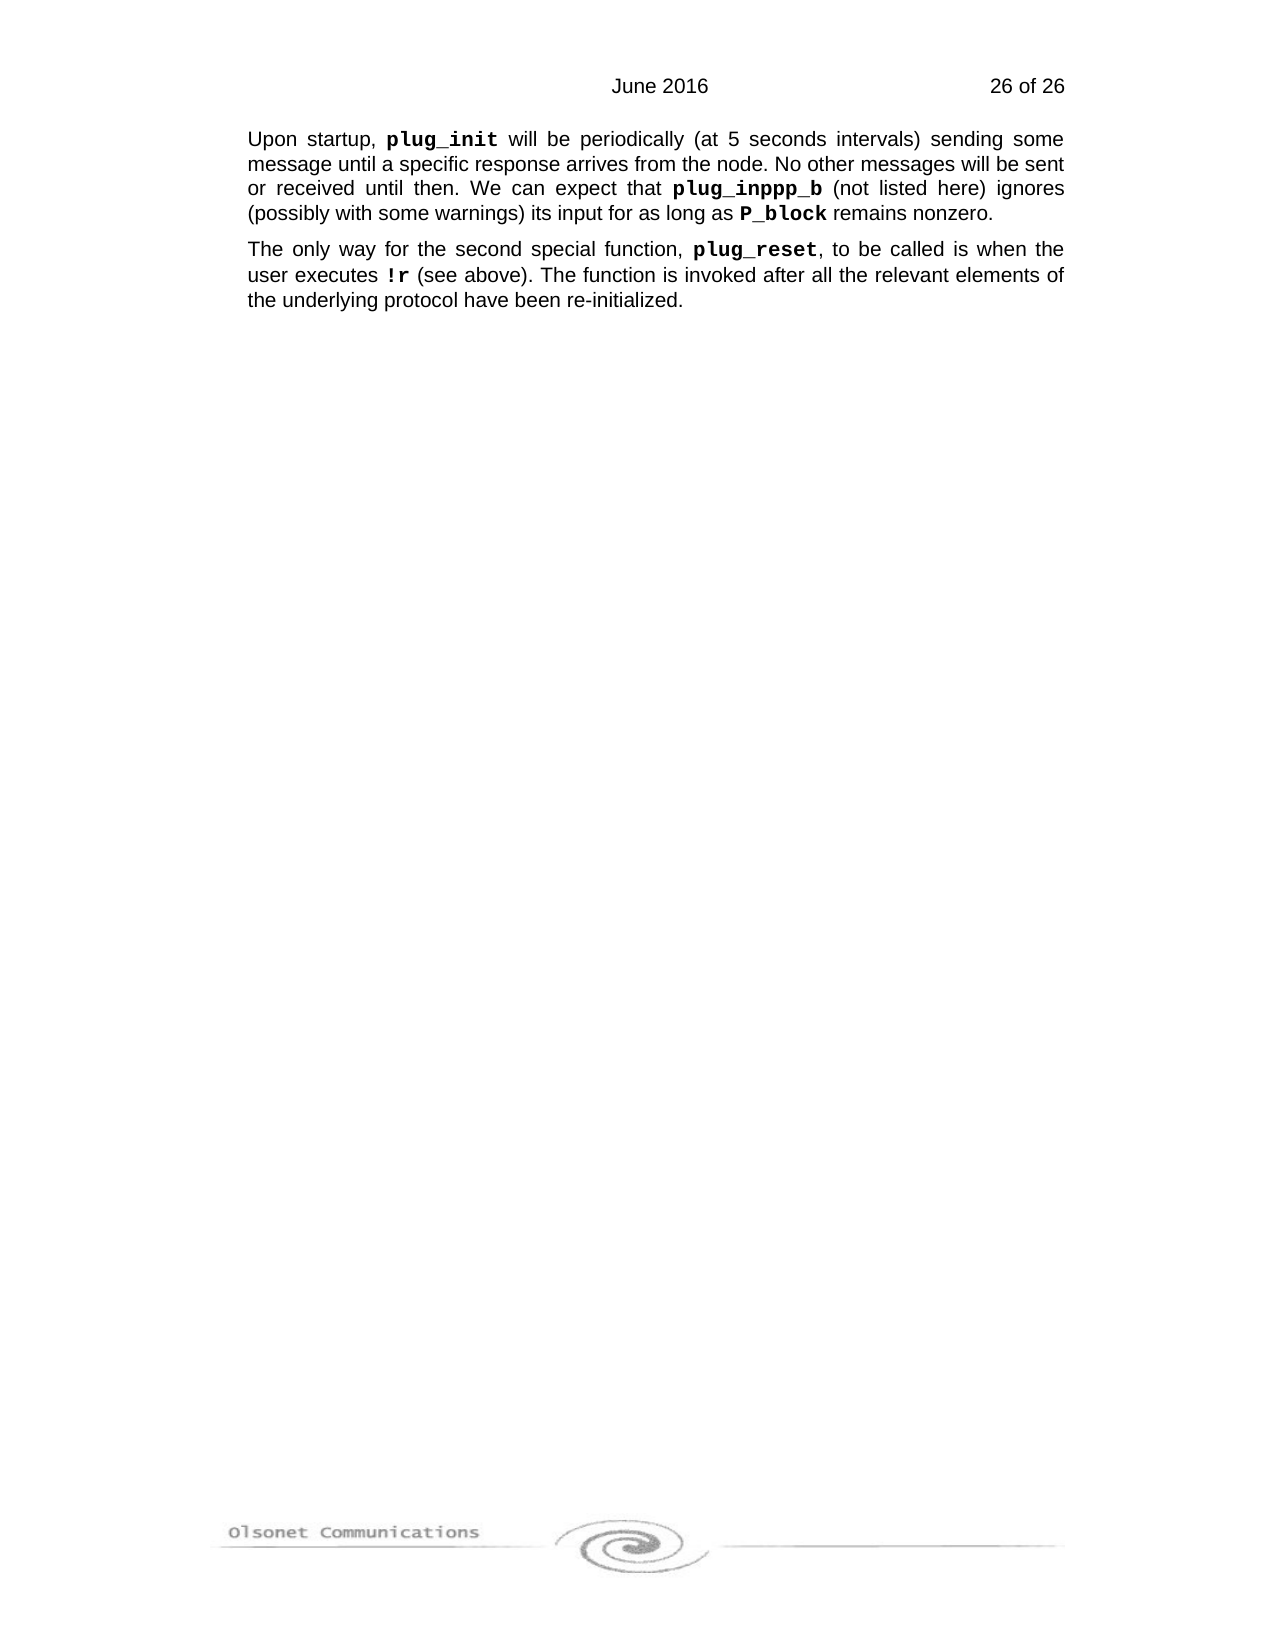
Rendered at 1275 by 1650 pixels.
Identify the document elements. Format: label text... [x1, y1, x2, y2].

picture [210, 1504, 1065, 1596]
text The only way for the second special function, plug_reset, to be called is when the user executes !r (see above). The function is invoked after all the relevant elements of the underlying protocol have been re-initialized. [247, 238, 1065, 311]
text Upon startup, plug_init will be periodically (at 5 seconds intervals) sending some message until a specific response arrives from the node. No other messages will be sent or received until then. We can expect that plug_inppp_b (not listed here) ignores (possibly with some warnings) its input for as long as P_block remains nonzero. [247, 128, 1065, 226]
